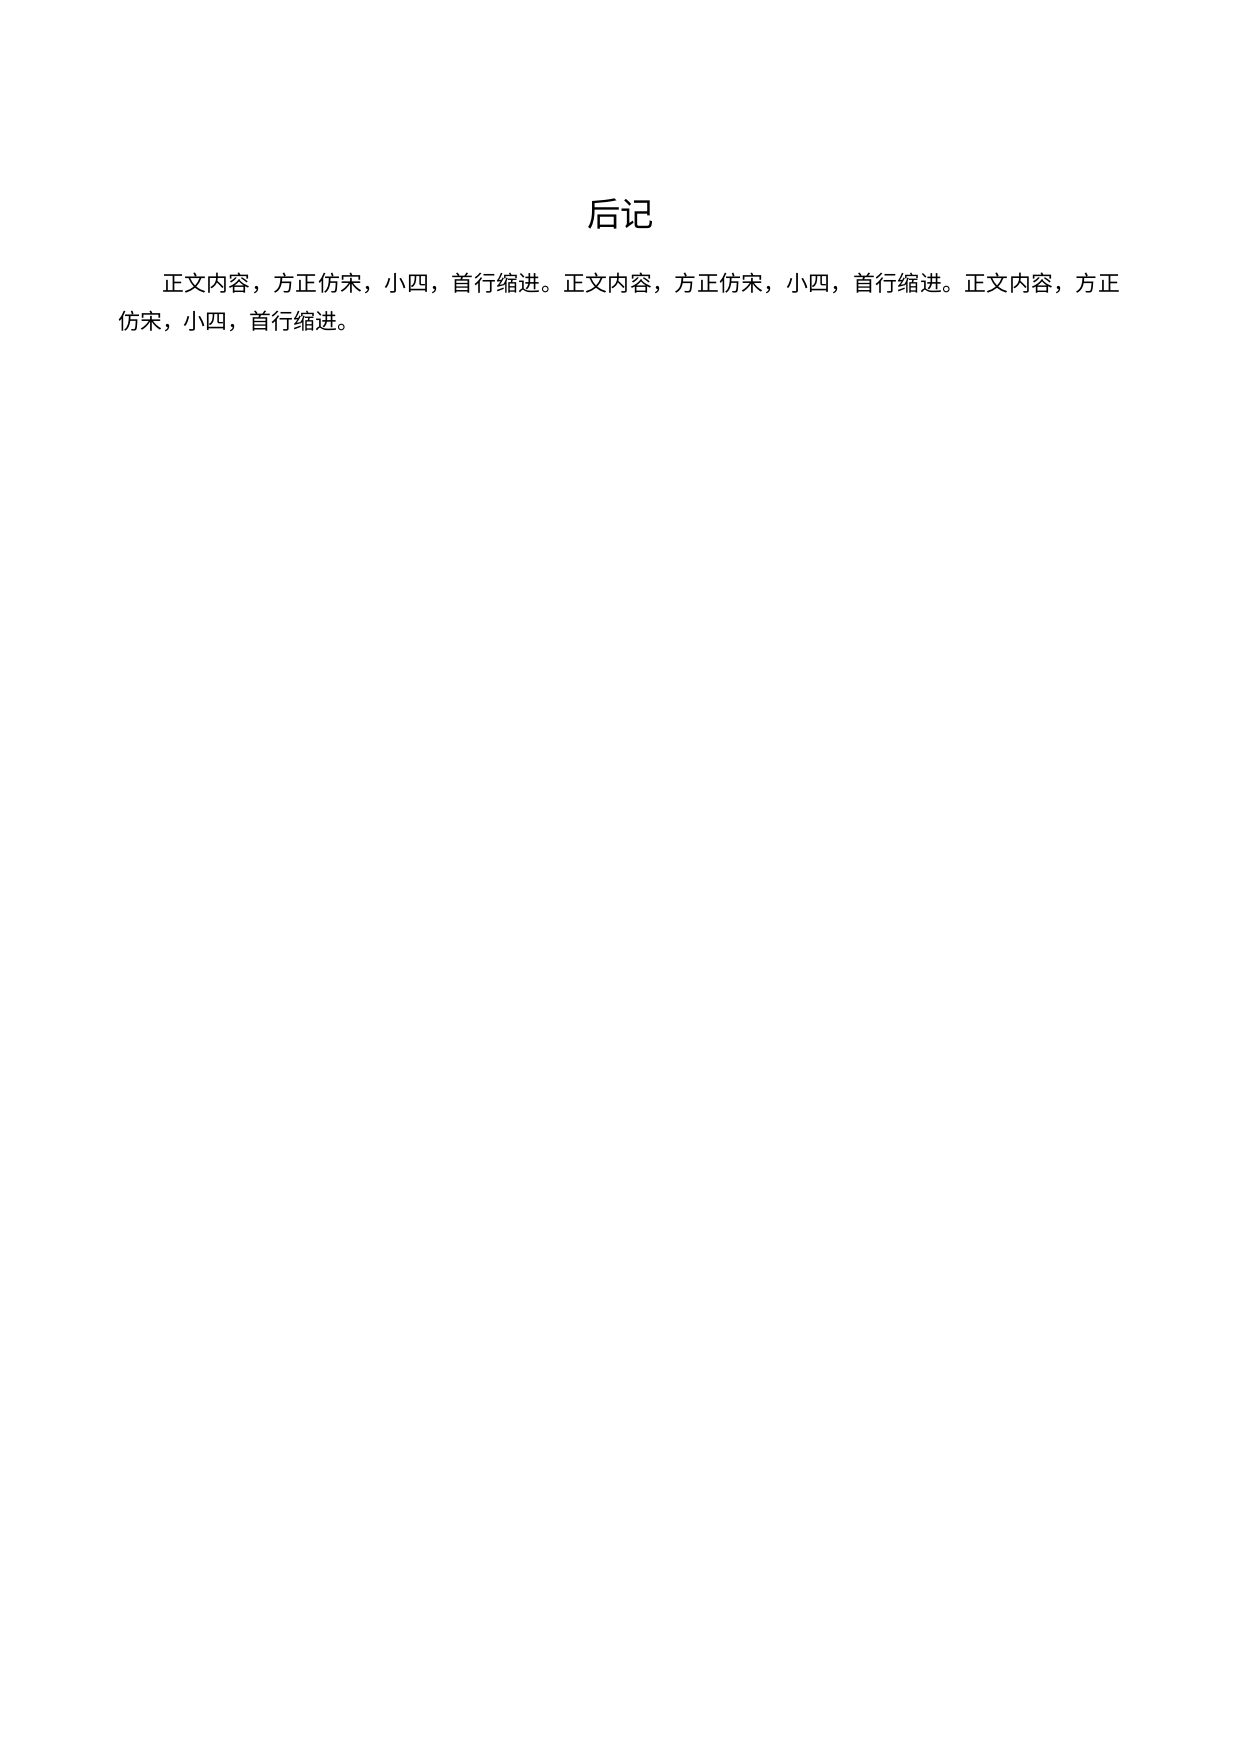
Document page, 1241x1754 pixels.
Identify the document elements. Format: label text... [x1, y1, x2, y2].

subtitle 后记 [118, 188, 1122, 236]
text 正文内容，方正仿宋，小四，首行缩进。正文内容，方正仿宋，小四，首行缩进。正文内容，方正仿宋，小四，首行缩进。 [118, 266, 1122, 336]
